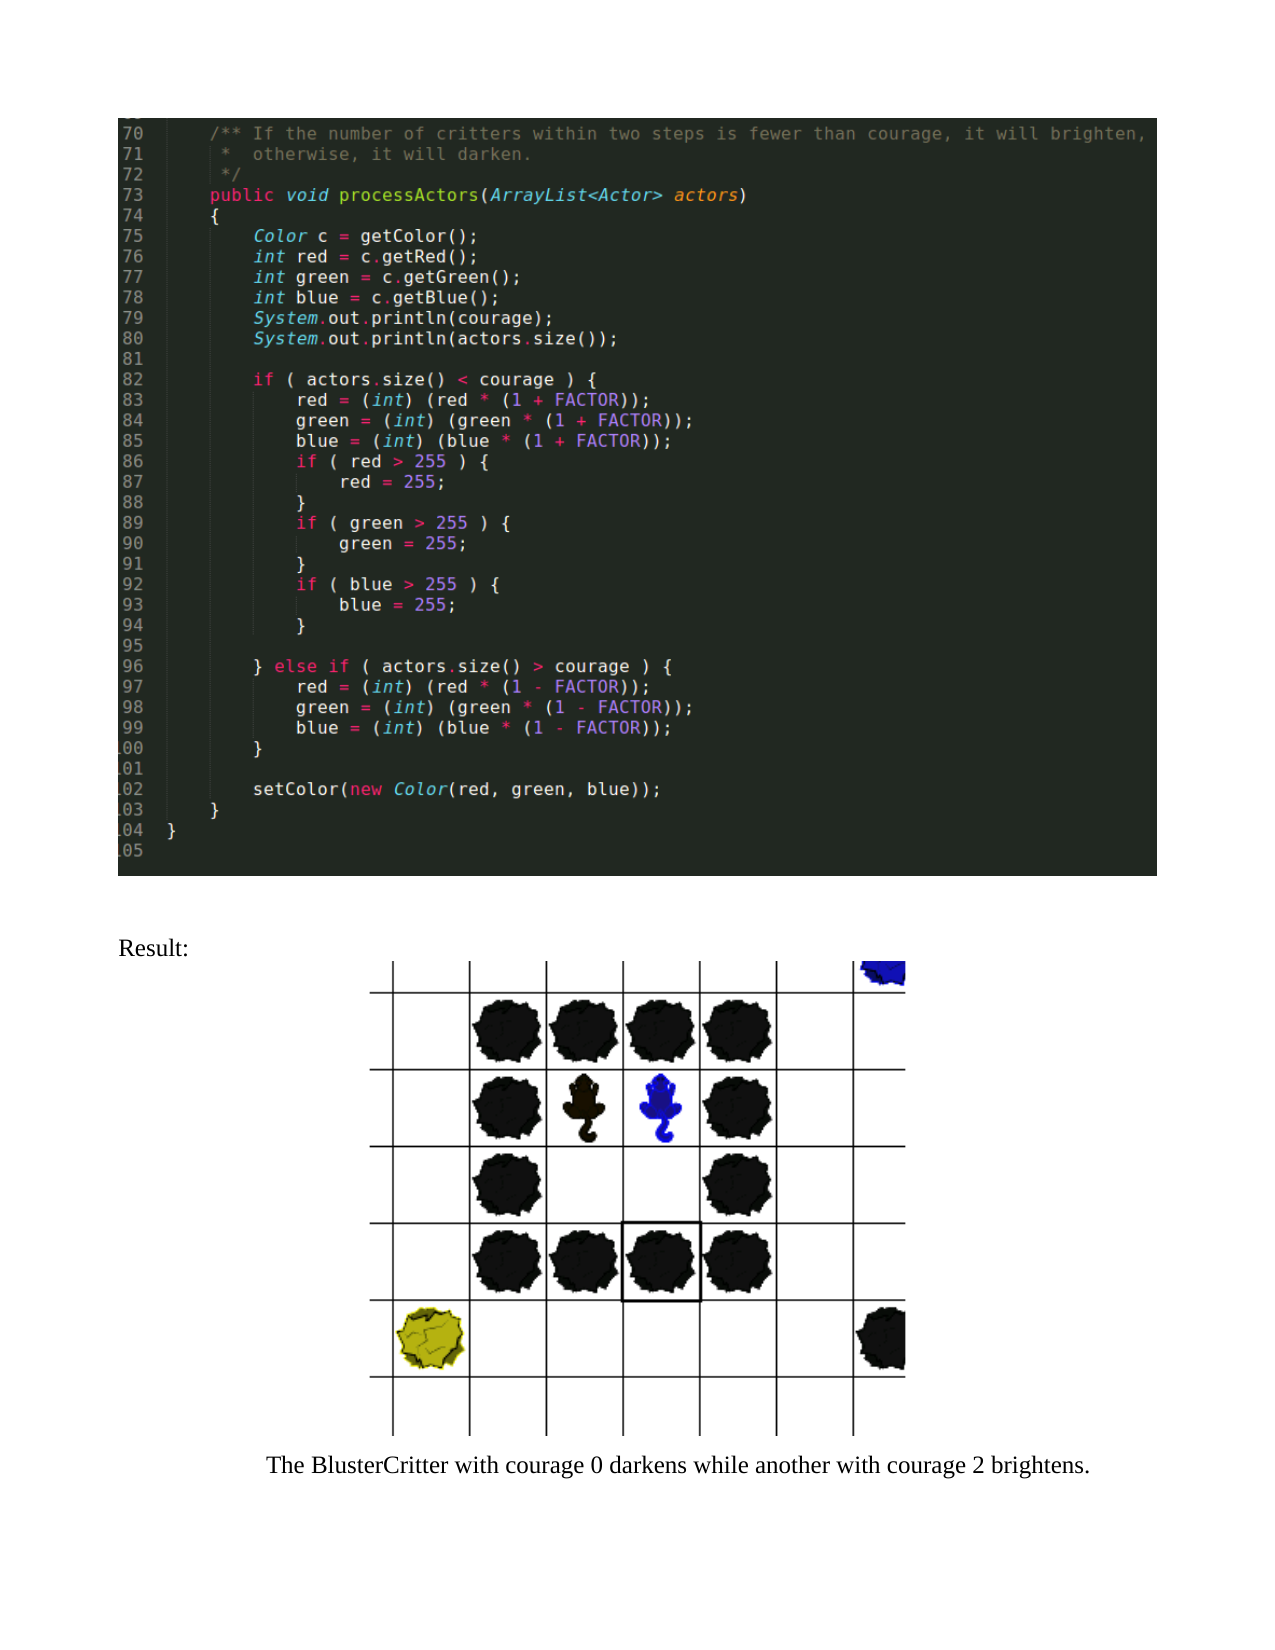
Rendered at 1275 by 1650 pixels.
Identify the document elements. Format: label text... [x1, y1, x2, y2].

text The BlusterCritter with courage 0 darkens while another with courage 2 brightens. [118, 1451, 1157, 1479]
picture [369, 961, 906, 1436]
text Result: [118, 933, 1157, 962]
picture [118, 118, 1157, 876]
